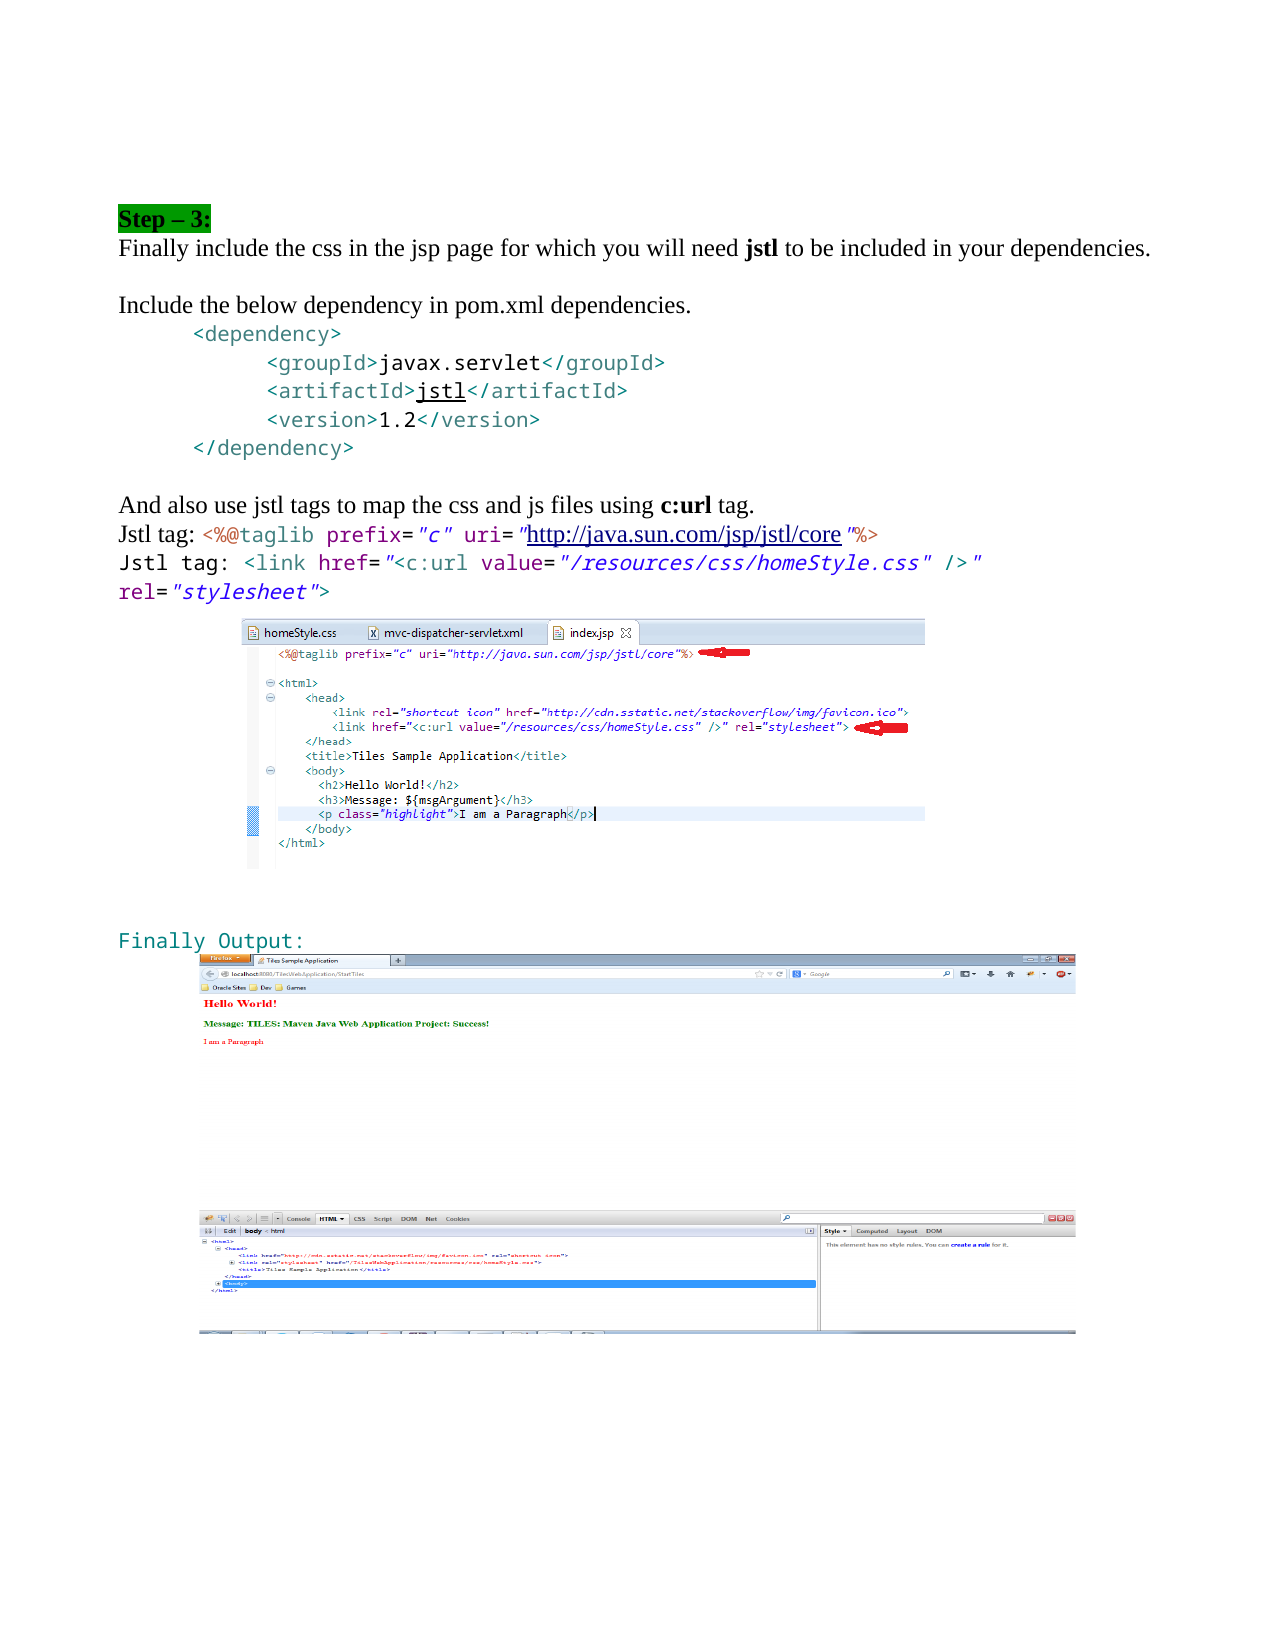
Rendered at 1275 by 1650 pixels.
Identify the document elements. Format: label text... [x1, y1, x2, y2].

text Jstl tag: <%@taglib prefix="c" uri="http://java.sun.com/jsp/jstl/core"%> Jstl tag: <link href="<c:url value="/resources/css/homeStyle.css" />" rel="stylesheet"> [118, 519, 1157, 605]
text Finally Output: [118, 926, 1157, 954]
text Finally include the css in the jsp page for which you will need jstl to be included in your dependencies. [118, 233, 1157, 262]
text <dependency> [118, 319, 1157, 348]
text Include the below dependency in pom.xml dependencies. [118, 291, 1157, 319]
text <artifactId>jstl</artifactId> [118, 376, 1157, 405]
picture [199, 954, 1076, 1334]
text Step – 3: [118, 204, 1157, 233]
text <groupId>javax.servlet</groupId> [118, 348, 1157, 376]
text </dependency> [118, 433, 1157, 462]
picture [241, 618, 928, 869]
text And also use jstl tags to map the css and js files using c:url tag. [118, 490, 1157, 519]
text <version>1.2</version> [118, 405, 1157, 433]
